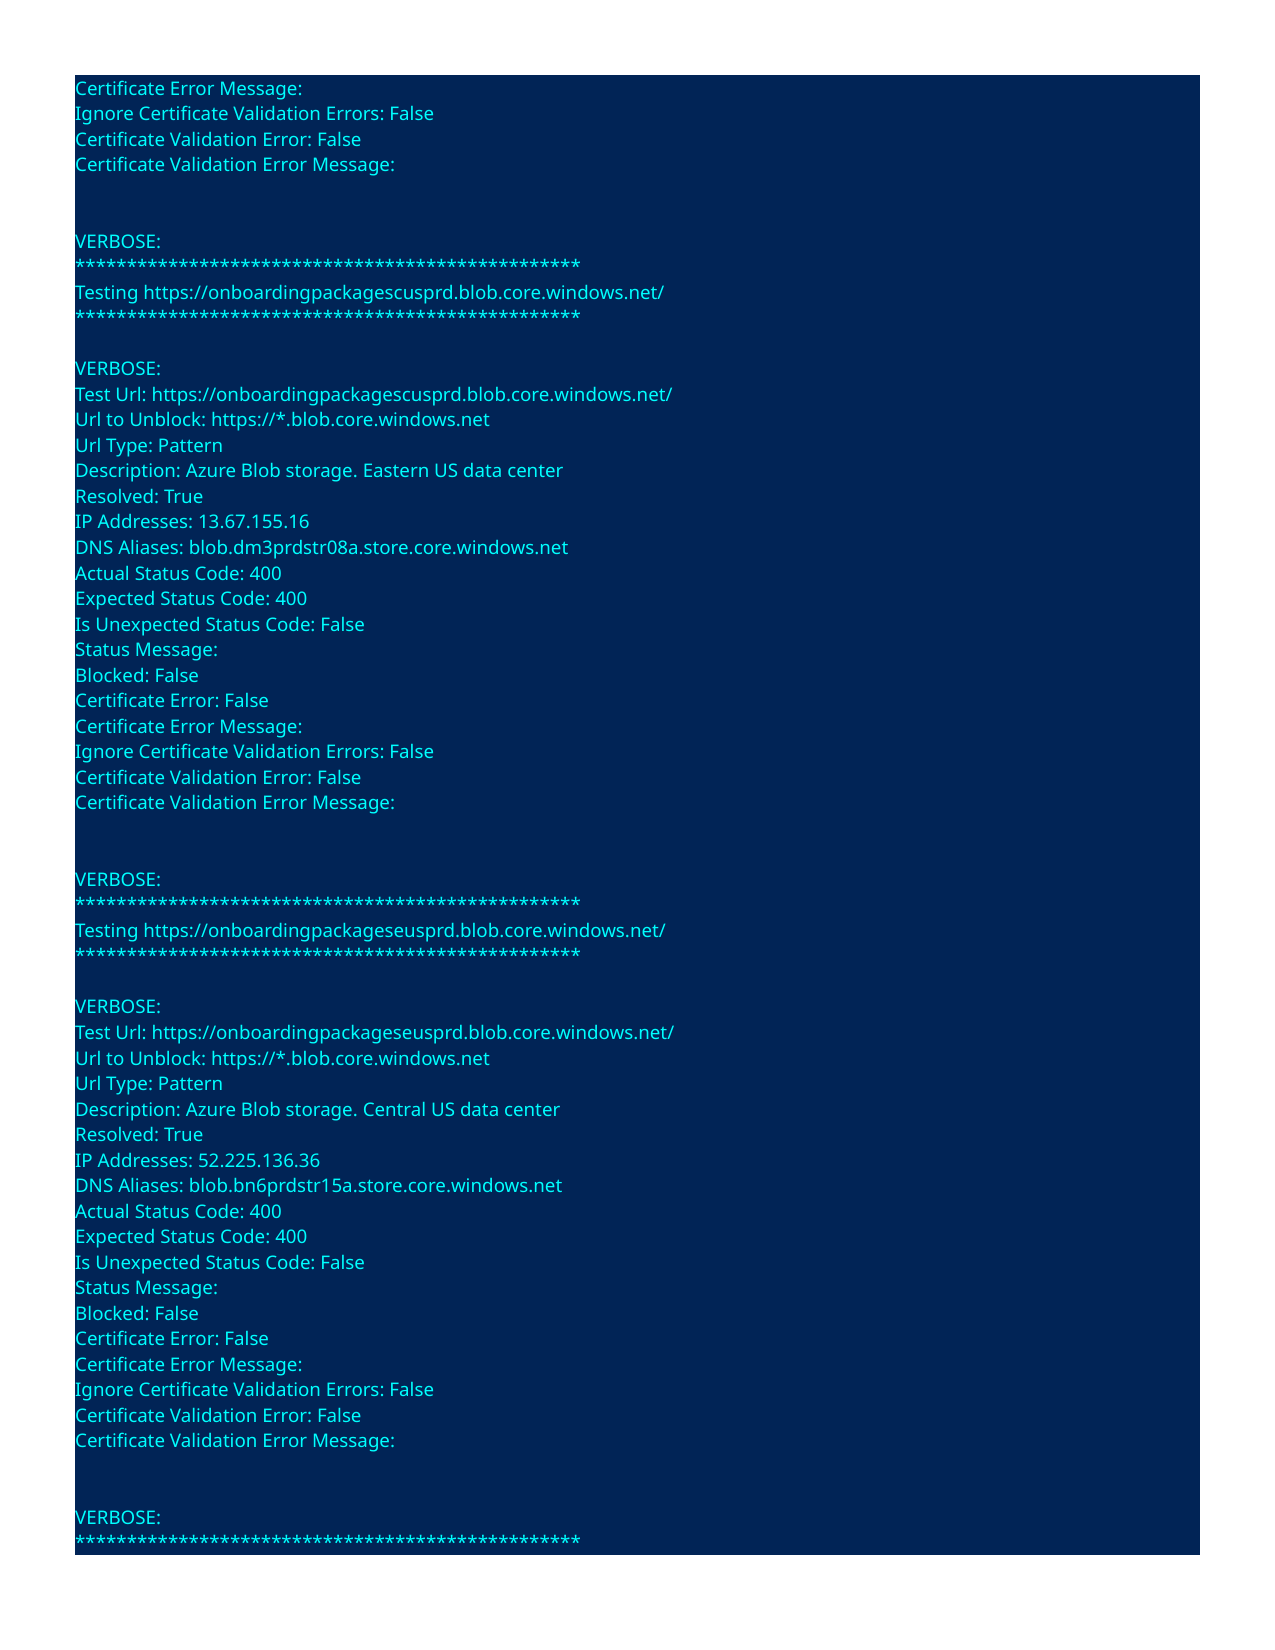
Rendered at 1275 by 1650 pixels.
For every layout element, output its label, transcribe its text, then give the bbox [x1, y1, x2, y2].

text ************************************************* [75, 1530, 1200, 1555]
text Is Unexpected Status Code: False [75, 611, 1200, 636]
text Url to Unblock: https://*.blob.core.windows.net [75, 407, 1200, 432]
text Certificate Validation Error: False [75, 126, 1200, 152]
text Url Type: Pattern [75, 432, 1200, 458]
text Test Url: https://onboardingpackagescusprd.blob.core.windows.net/ [75, 381, 1200, 407]
text Expected Status Code: 400 [75, 1223, 1200, 1249]
text Resolved: True [75, 1121, 1200, 1147]
text Certificate Error Message: [75, 1351, 1200, 1377]
text Url to Unblock: https://*.blob.core.windows.net [75, 1045, 1200, 1070]
text Blocked: False [75, 1300, 1200, 1326]
text Certificate Error Message: [75, 713, 1200, 738]
text Is Unexpected Status Code: False [75, 1249, 1200, 1274]
text Testing https://onboardingpackagescusprd.blob.core.windows.net/ [75, 279, 1200, 305]
text ************************************************* [75, 943, 1200, 968]
text VERBOSE: [75, 994, 1200, 1019]
text Certificate Error: False [75, 1326, 1200, 1351]
text IP Addresses: 13.67.155.16 [75, 509, 1200, 534]
text Certificate Validation Error: False [75, 764, 1200, 789]
text Ignore Certificate Validation Errors: False [75, 1377, 1200, 1402]
text Ignore Certificate Validation Errors: False [75, 738, 1200, 764]
text Status Message: [75, 1274, 1200, 1300]
text Certificate Validation Error Message: [75, 789, 1200, 815]
text ************************************************* [75, 892, 1200, 917]
text Certificate Validation Error Message: [75, 152, 1200, 177]
text Resolved: True [75, 483, 1200, 509]
text Description: Azure Blob storage. Central US data center [75, 1096, 1200, 1121]
text DNS Aliases: blob.dm3prdstr08a.store.core.windows.net [75, 534, 1200, 560]
text IP Addresses: 52.225.136.36 [75, 1147, 1200, 1172]
text Blocked: False [75, 662, 1200, 687]
text Actual Status Code: 400 [75, 1198, 1200, 1223]
text Test Url: https://onboardingpackageseusprd.blob.core.windows.net/ [75, 1019, 1200, 1045]
text Certificate Error Message: [75, 75, 1200, 101]
text Testing https://onboardingpackageseusprd.blob.core.windows.net/ [75, 917, 1200, 943]
text Expected Status Code: 400 [75, 585, 1200, 611]
text VERBOSE: [75, 228, 1200, 254]
text VERBOSE: [75, 1504, 1200, 1530]
text DNS Aliases: blob.bn6prdstr15a.store.core.windows.net [75, 1172, 1200, 1198]
text Actual Status Code: 400 [75, 560, 1200, 585]
text Certificate Error: False [75, 687, 1200, 713]
text Description: Azure Blob storage. Eastern US data center [75, 458, 1200, 483]
text VERBOSE: [75, 356, 1200, 381]
text Url Type: Pattern [75, 1070, 1200, 1096]
text ************************************************* [75, 305, 1200, 330]
text VERBOSE: [75, 866, 1200, 892]
text Certificate Validation Error: False [75, 1402, 1200, 1428]
text Status Message: [75, 636, 1200, 662]
text ************************************************* [75, 254, 1200, 279]
text Certificate Validation Error Message: [75, 1428, 1200, 1453]
text Ignore Certificate Validation Errors: False [75, 101, 1200, 126]
